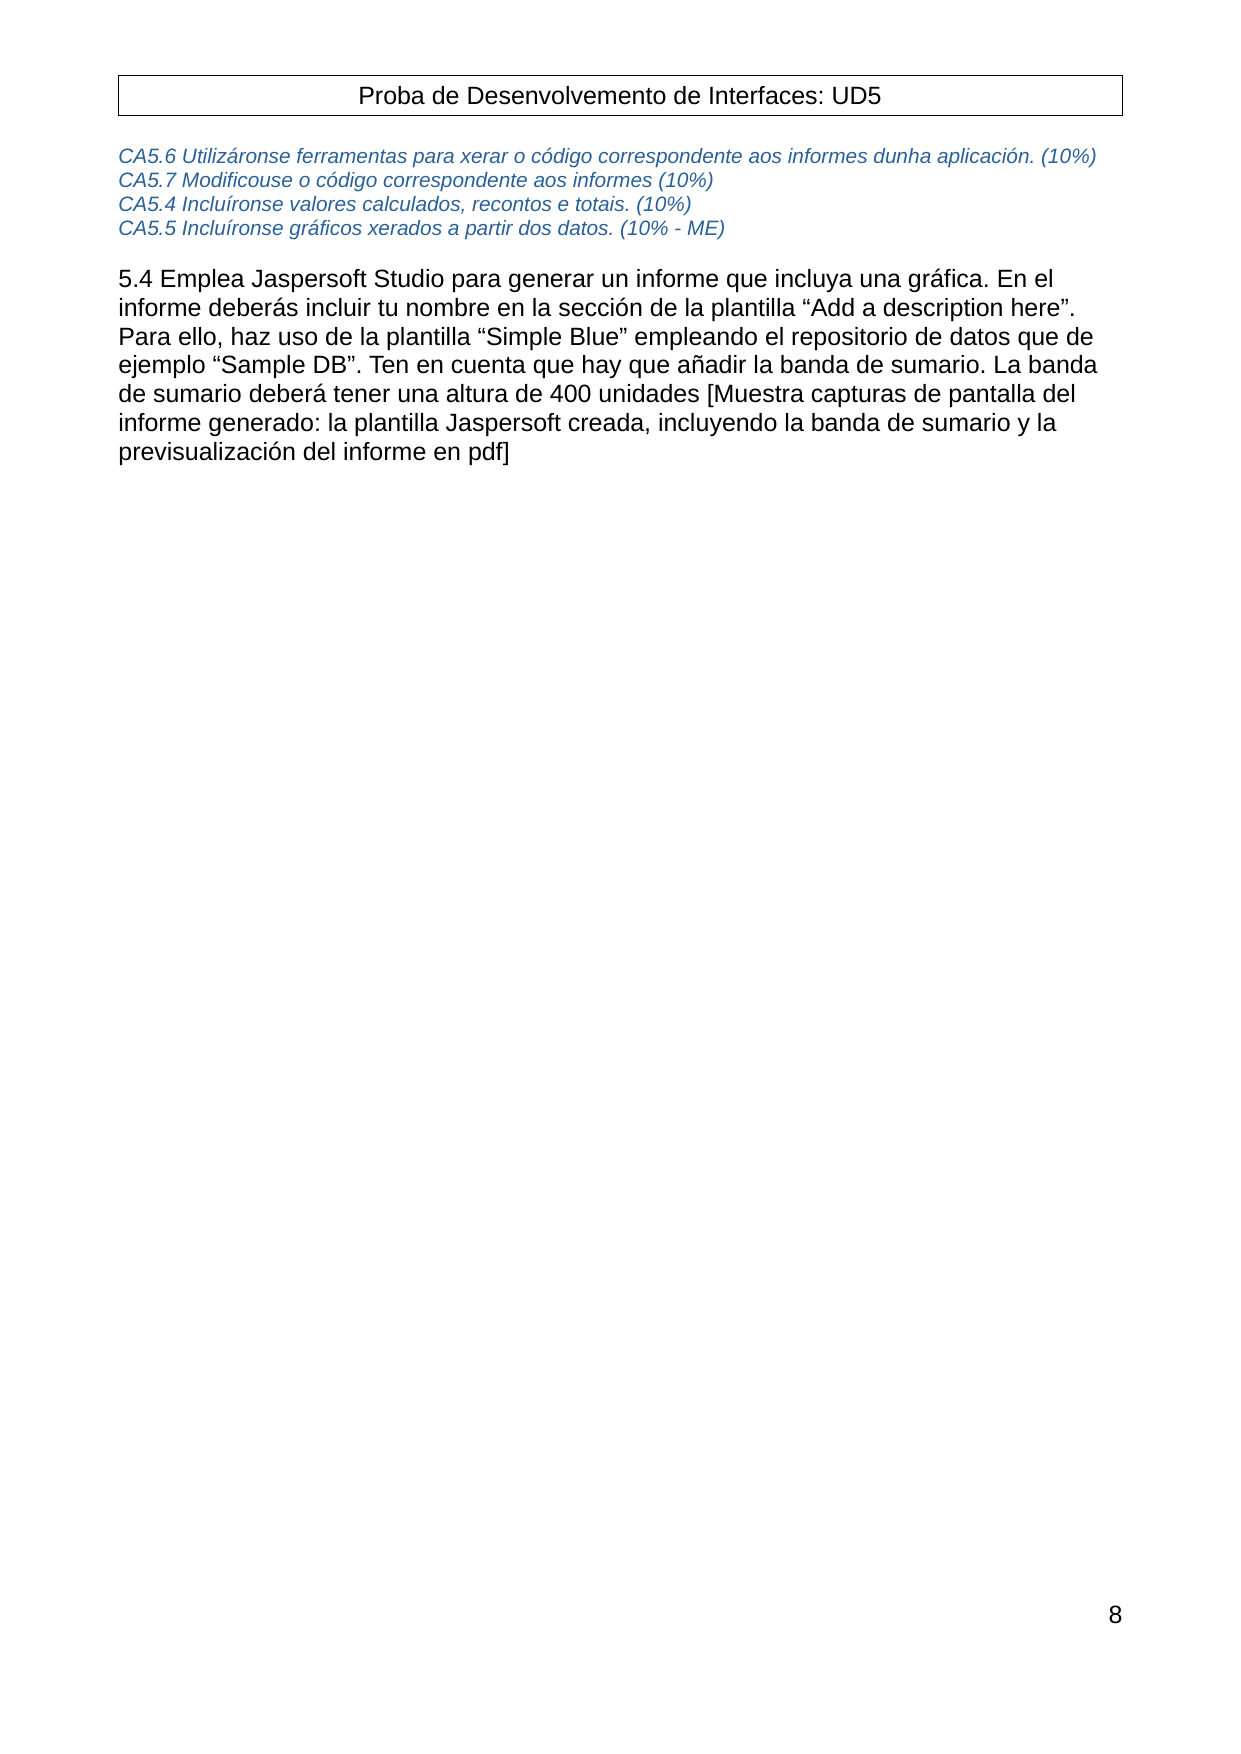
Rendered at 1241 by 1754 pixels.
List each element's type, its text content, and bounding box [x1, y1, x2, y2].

text CA5.5 Incluíronse gráficos xerados a partir dos datos. (10% - ME) [118, 216, 1122, 240]
text CA5.4 Incluíronse valores calculados, recontos e totais. (10%) [118, 192, 1122, 216]
text CA5.6 Utilizáronse ferramentas para xerar o código correspondente aos informes dunha aplicación. (10%) [118, 144, 1122, 168]
text 5.4 Emplea Jaspersoft Studio para generar un informe que incluya una gráfica. En el informe deberás incluir tu nombre en la sección de la plantilla “Add a description here”. Para ello, haz uso de la plantilla “Simple Blue” empleando el repositorio de datos que de ejemplo “Sample DB”. Ten en cuenta que hay que añadir la banda de sumario. La banda de sumario deberá tener una altura de 400 unidades [Muestra capturas de pantalla del informe generado: la plantilla Jaspersoft creada, incluyendo la banda de sumario y la previsualización del informe en pdf] [118, 264, 1122, 465]
text CA5.7 Modificouse o código correspondente aos informes (10%) [118, 168, 1122, 192]
